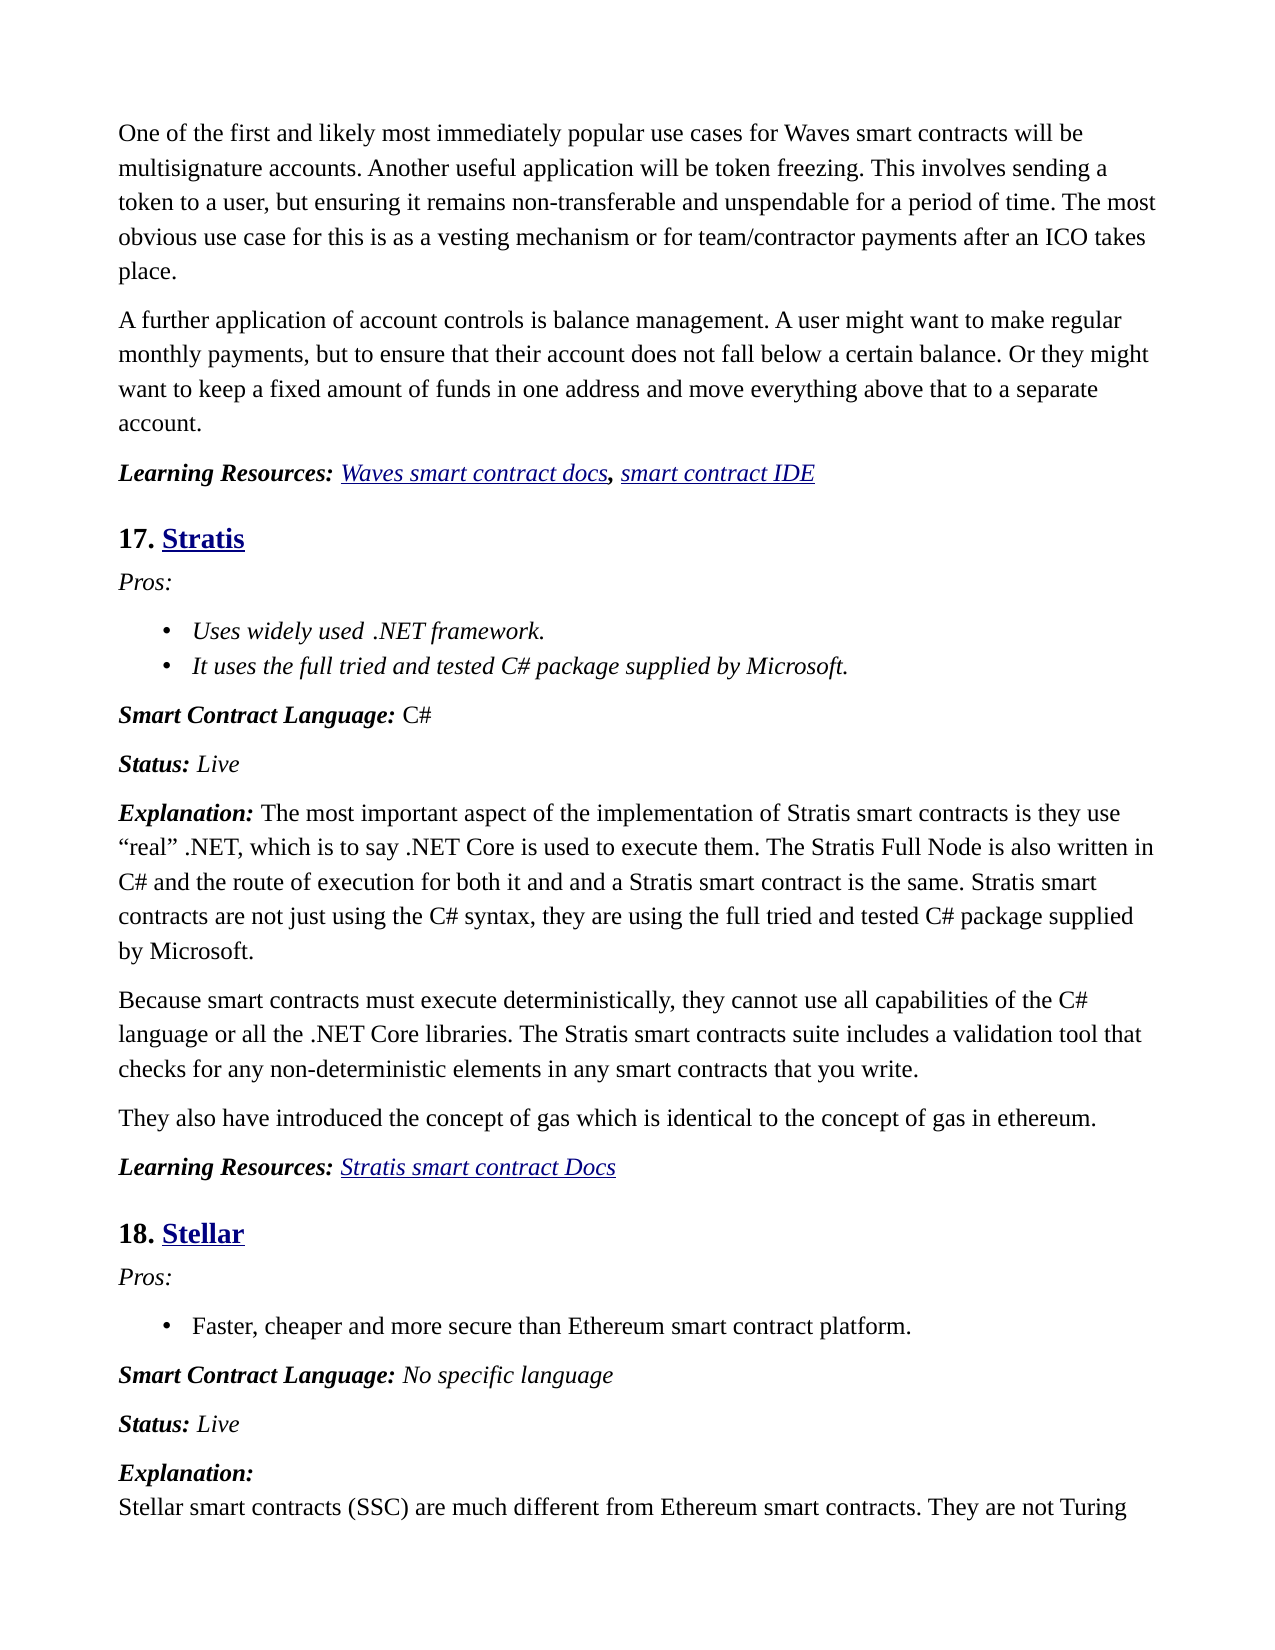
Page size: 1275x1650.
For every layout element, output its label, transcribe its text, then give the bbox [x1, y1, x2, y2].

list Faster, cheaper and more secure than Ethereum smart contract platform. [162, 1311, 1157, 1339]
text Explanation: Stellar smart contracts (SSC) are much different from Ethereum smart contracts. They are not Turing [118, 1458, 1157, 1521]
list Uses widely used .NET framework. [162, 616, 1157, 645]
text One of the first and likely most immediately popular use cases for Waves smart contracts will be multisignature accounts. Another useful application will be token freezing. This involves sending a token to a user, but ensuring it remains non-transferable and unspendable for a period of time. The most obvious use case for this is as a vesting mechanism or for team/contractor payments after an ICO takes place. [118, 118, 1157, 285]
text A further application of account controls is balance management. A user might want to make regular monthly payments, but to ensure that their account does not fall below a certain balance. Or they might want to keep a fixed amount of funds in one address and move everything above that to a separate account. [118, 305, 1157, 437]
text Because smart contracts must execute deterministically, they cannot use all capabilities of the C# language or all the .NET Core libraries. The Stratis smart contracts suite includes a validation tool that checks for any non-deterministic elements in any smart contracts that you write. [118, 985, 1157, 1083]
list It uses the full tried and tested C# package supplied by Microsoft. [162, 651, 1157, 679]
text Smart Contract Language: C# [118, 700, 1157, 729]
subtitle 18. Stellar [118, 1216, 1157, 1249]
text Learning Resources: Stratis smart contract Docs [118, 1152, 1157, 1181]
text Status: Live [118, 749, 1157, 778]
text Learning Resources: Waves smart contract docs, smart contract IDE [118, 458, 1157, 486]
text Pros: [118, 1262, 1157, 1291]
subtitle 17. Stratis [118, 521, 1157, 555]
text Status: Live [118, 1409, 1157, 1438]
text Explanation: The most important aspect of the implementation of Stratis smart contracts is they use “real” .NET, which is to say .NET Core is used to execute them. The Stratis Full Node is also written in C# and the route of execution for both it and and a Stratis smart contract is the same. Stratis smart contracts are not just using the C# syntax, they are using the full tried and tested C# package supplied by Microsoft. [118, 798, 1157, 965]
text They also have introduced the concept of gas which is identical to the concept of gas in ethereum. [118, 1103, 1157, 1132]
text Smart Contract Language: No specific language [118, 1360, 1157, 1389]
text Pros: [118, 567, 1157, 596]
